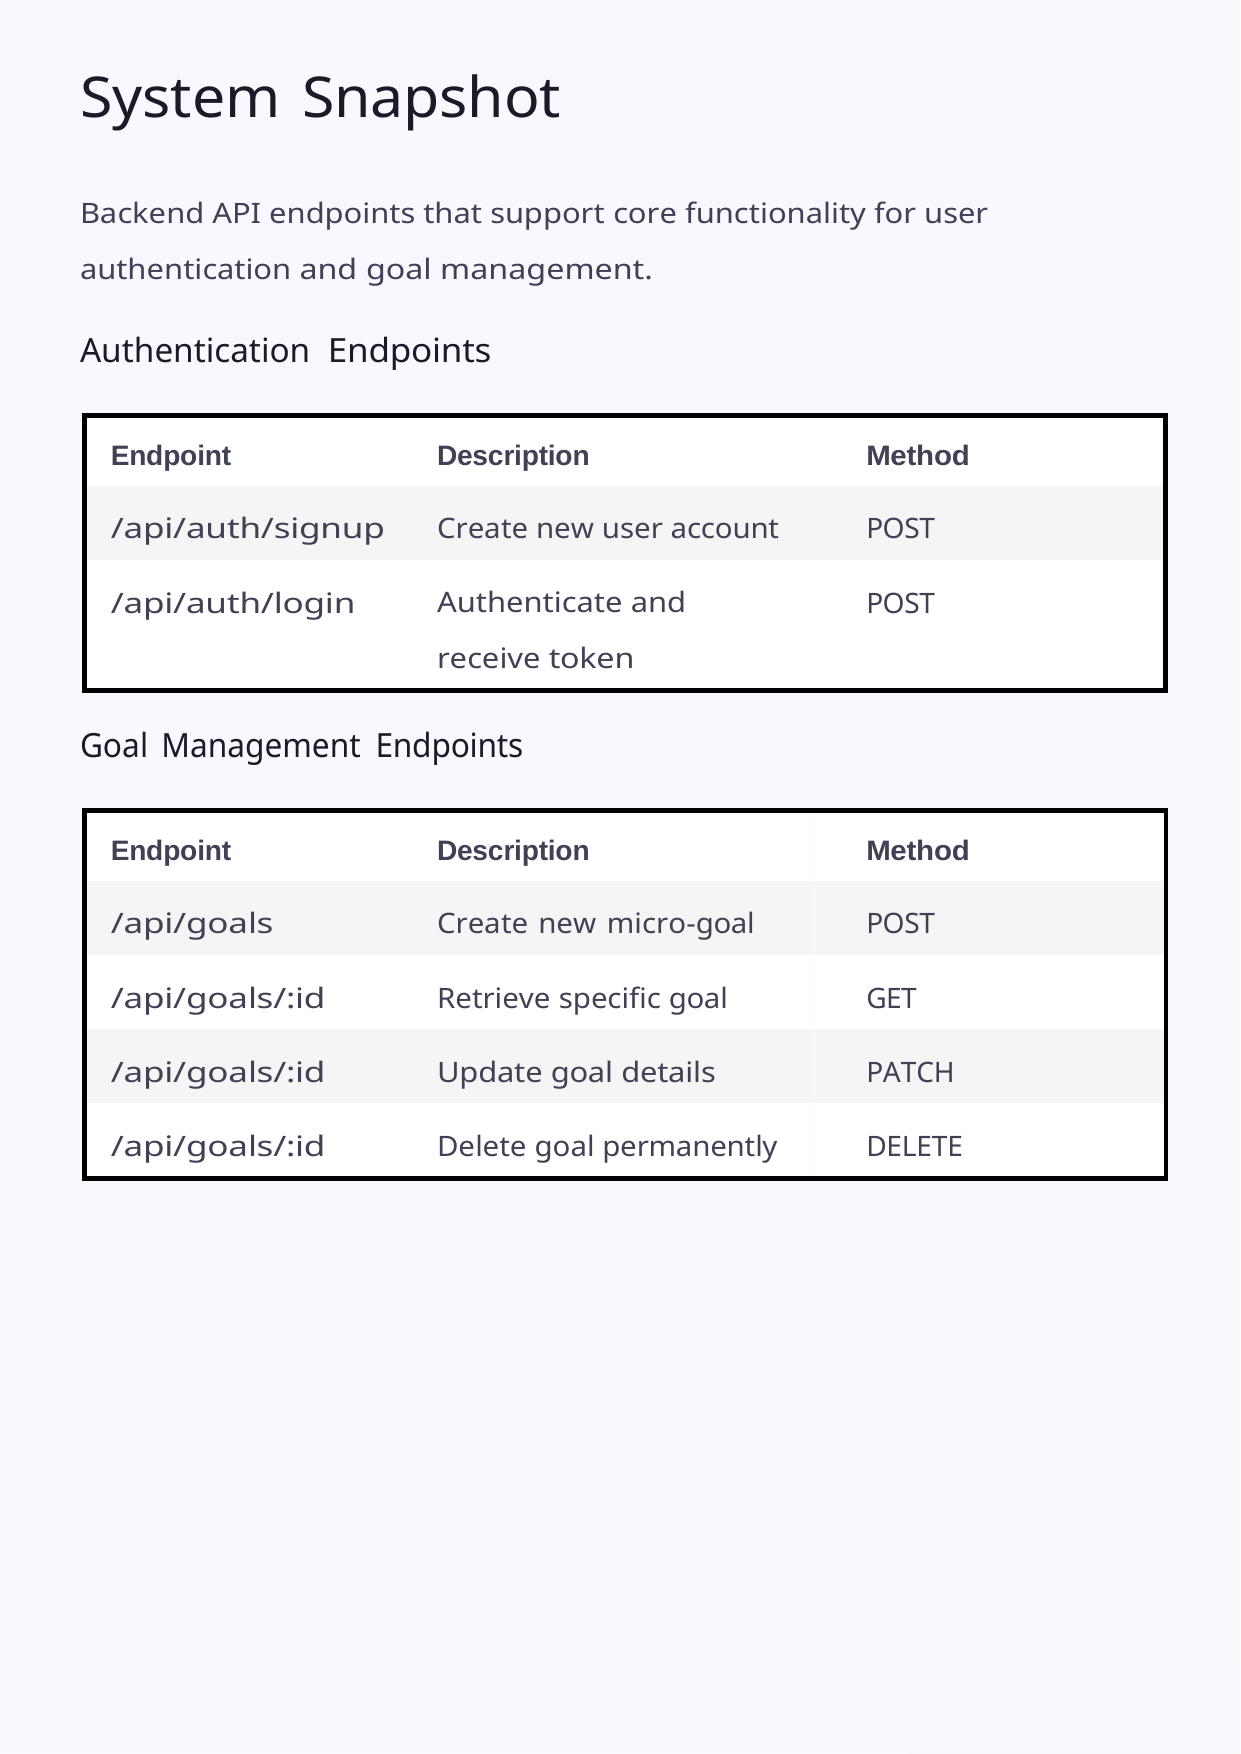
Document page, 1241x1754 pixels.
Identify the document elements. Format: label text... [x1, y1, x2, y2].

table_cell /api/goals/:id [87, 1103, 365, 1176]
table_cell PATCH [814, 1029, 1164, 1103]
table_header Description [389, 418, 817, 486]
table_header Method [814, 813, 1164, 881]
table_cell /api/goals/:id [87, 955, 365, 1029]
table_header Description [365, 813, 813, 881]
table_cell /api/auth/signup [87, 486, 389, 560]
table_cell Create new user account [389, 486, 817, 560]
table_cell Delete goal permanently [365, 1103, 813, 1176]
table_cell Create new micro-goal [365, 881, 813, 955]
table_cell /api/goals/:id [87, 1029, 365, 1103]
table_cell POST [817, 486, 1163, 560]
table_cell /api/auth/login [87, 560, 389, 688]
text Backend API endpoints that support core functionality for user authentication and goal management. [80, 194, 1173, 288]
table_cell Update goal details [365, 1029, 813, 1103]
table_cell DELETE [814, 1103, 1164, 1176]
table_header Method [817, 418, 1163, 486]
table_header Endpoint [87, 813, 365, 881]
text Goal Management Endpoints [80, 722, 1173, 767]
table_header Endpoint [87, 418, 389, 486]
text Authentication Endpoints [80, 327, 1173, 373]
table_cell GET [814, 955, 1164, 1029]
table_cell POST [817, 560, 1163, 688]
table_cell Authenticate and receive token [389, 560, 817, 688]
table_cell /api/goals [87, 881, 365, 955]
table_cell POST [814, 881, 1164, 955]
table_cell Retrieve specific goal [365, 955, 813, 1029]
subtitle System Snapshot [80, 58, 1173, 134]
